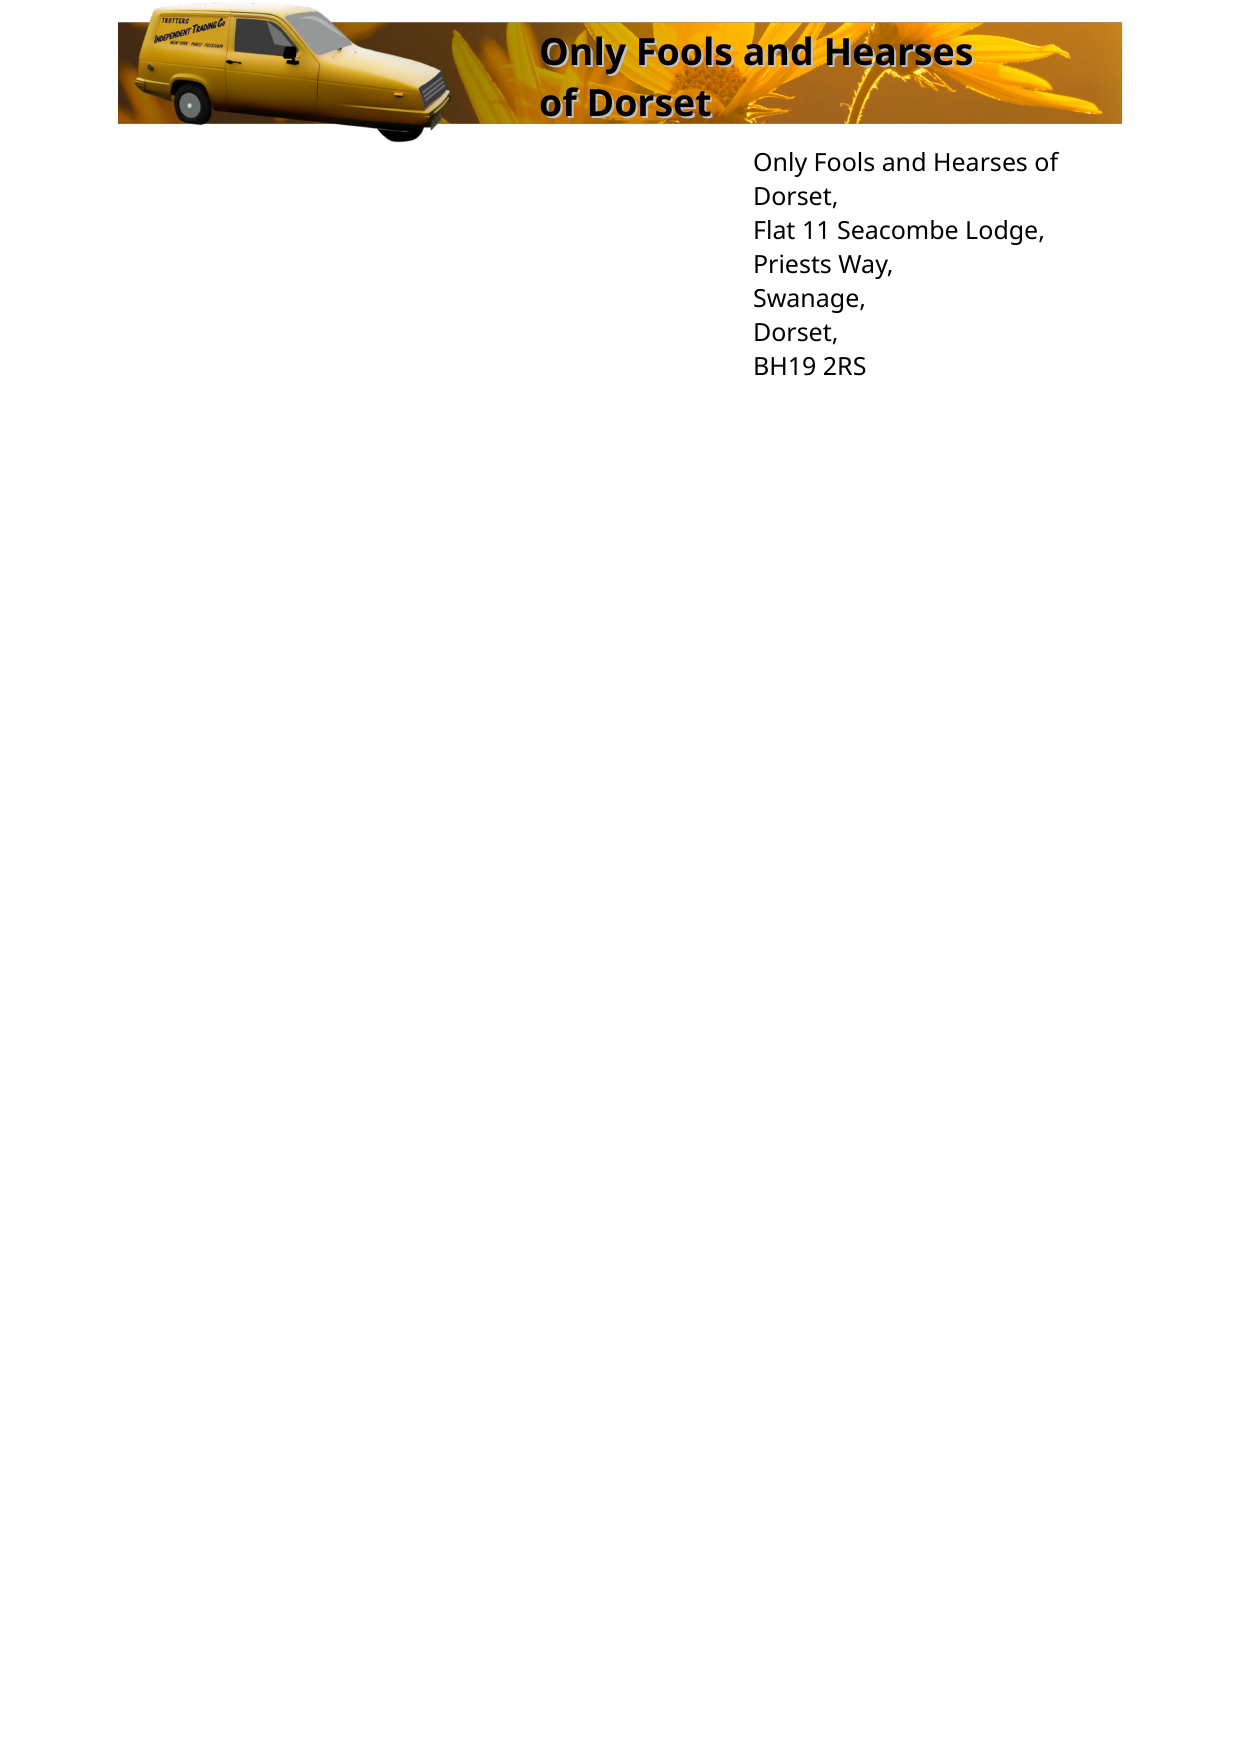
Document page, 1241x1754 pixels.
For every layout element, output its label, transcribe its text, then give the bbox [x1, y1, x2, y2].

text Dorset, [753, 315, 1123, 349]
text Flat 11 Seacombe Lodge, [753, 213, 1123, 247]
text Priests Way, [753, 247, 1123, 281]
text BH19 2RS [753, 349, 1123, 383]
text Swanage, [753, 281, 1123, 315]
text Only Fools and Hearses of Dorset, [753, 145, 1123, 213]
picture [118, 0, 1123, 145]
